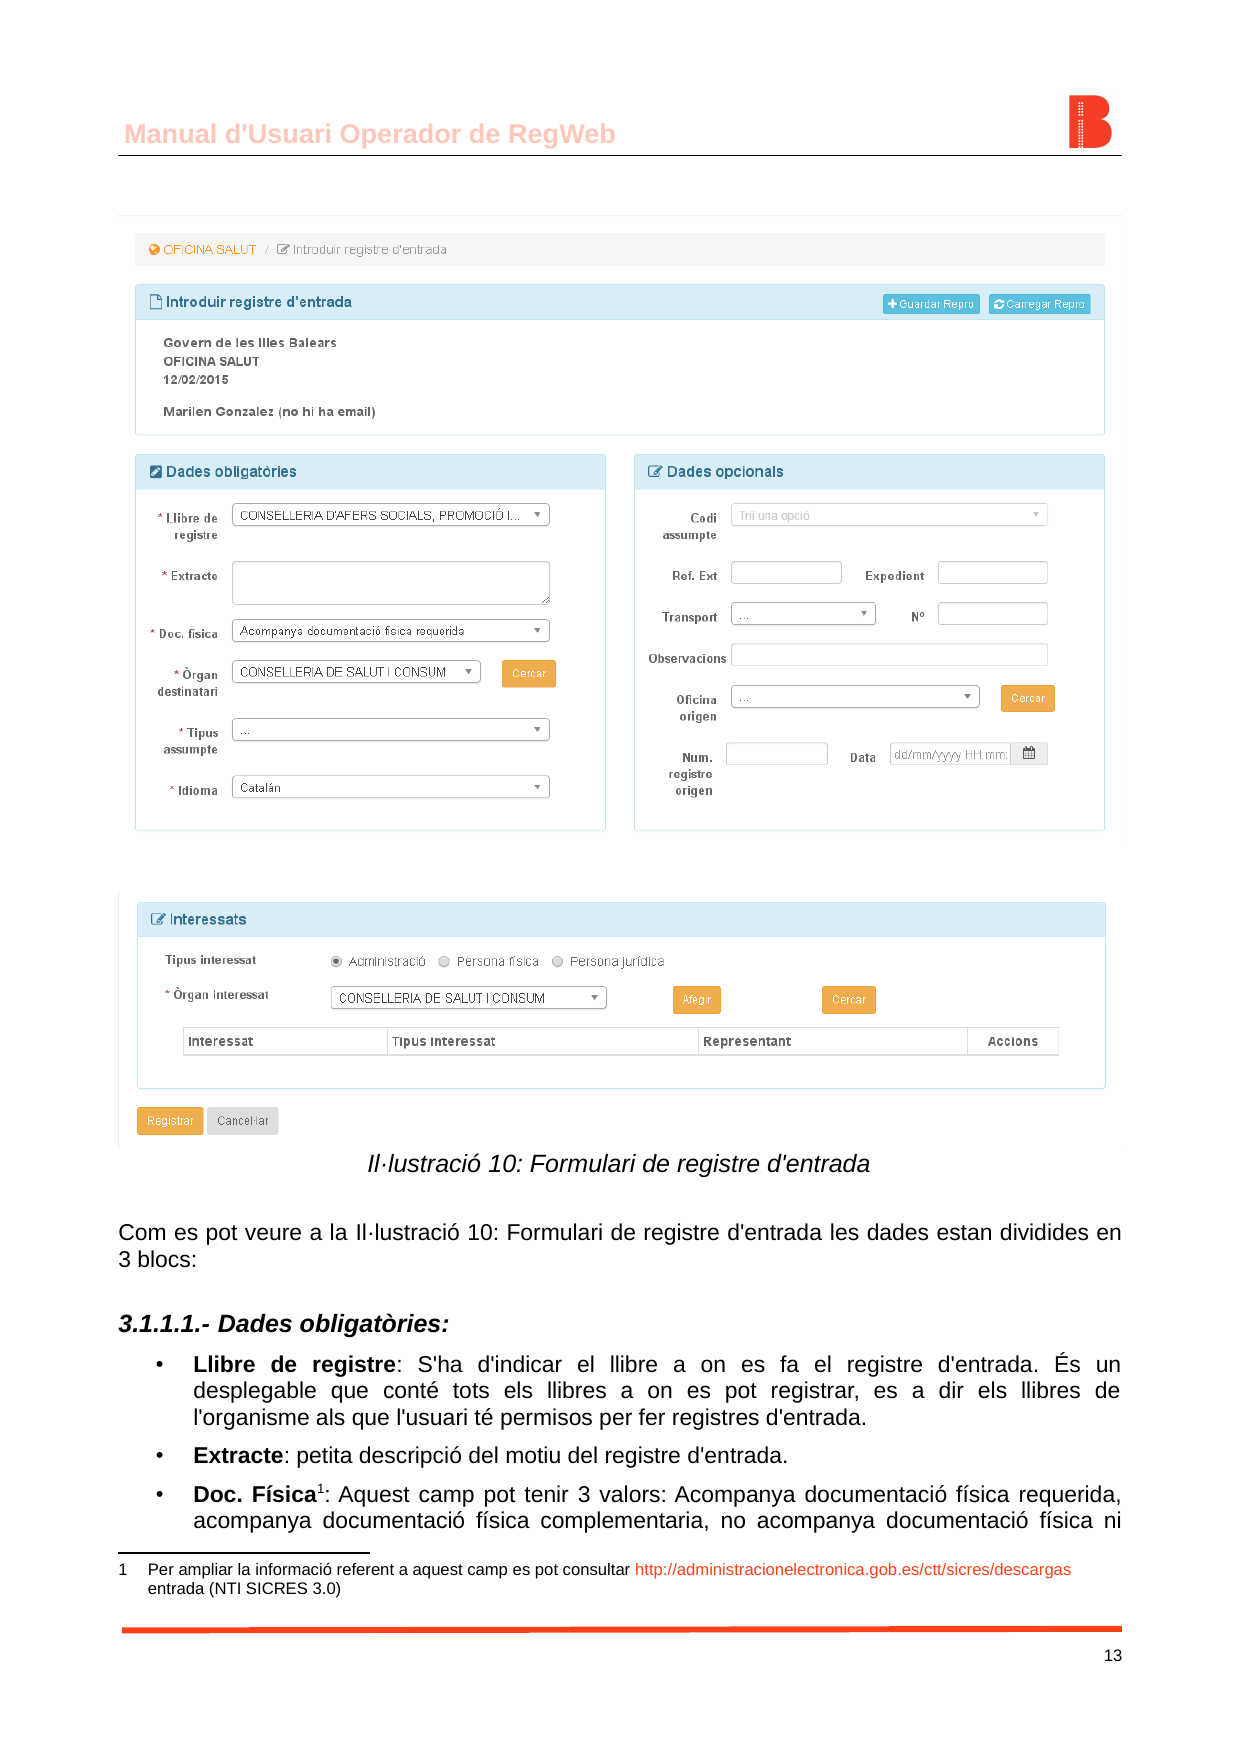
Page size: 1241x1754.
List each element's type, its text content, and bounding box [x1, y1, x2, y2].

list Llibre de registre: S'ha d'indicar el llibre a on es fa el registre d'entrada. És un desplegable que conté tots els llibres a on es pot registrar, es a dir els llibres de l'organisme als que l'usuari té permisos per fer registres d'entrada. [156, 1351, 1122, 1430]
subtitle Dades obligatòries: [118, 1309, 1122, 1338]
list Per ampliar la informació referent a aquest camp es pot consultar http://administracionelectronica.gob.es/ctt/sicres/descargas entrada (NTI SICRES 3.0) [118, 1559, 1122, 1598]
picture [1063, 94, 1117, 150]
list Doc. Física: Aquest camp pot tenir 3 valors: Acompanya documentació física requerida, acompanya documentació física complementaria, no acompanya documentació física ni [156, 1481, 1122, 1534]
picture [118, 215, 1123, 841]
text Il·lustració 10: Formulari de registre d'entrada [118, 1150, 1122, 1178]
picture [118, 891, 1123, 1150]
list Extracte: petita descripció del motiu del registre d'entrada. [156, 1442, 1122, 1469]
text Com es pot veure a la Il·lustració 10: Formulari de registre d'entrada les dades estan dividides en 3 blocs: [118, 1219, 1122, 1272]
